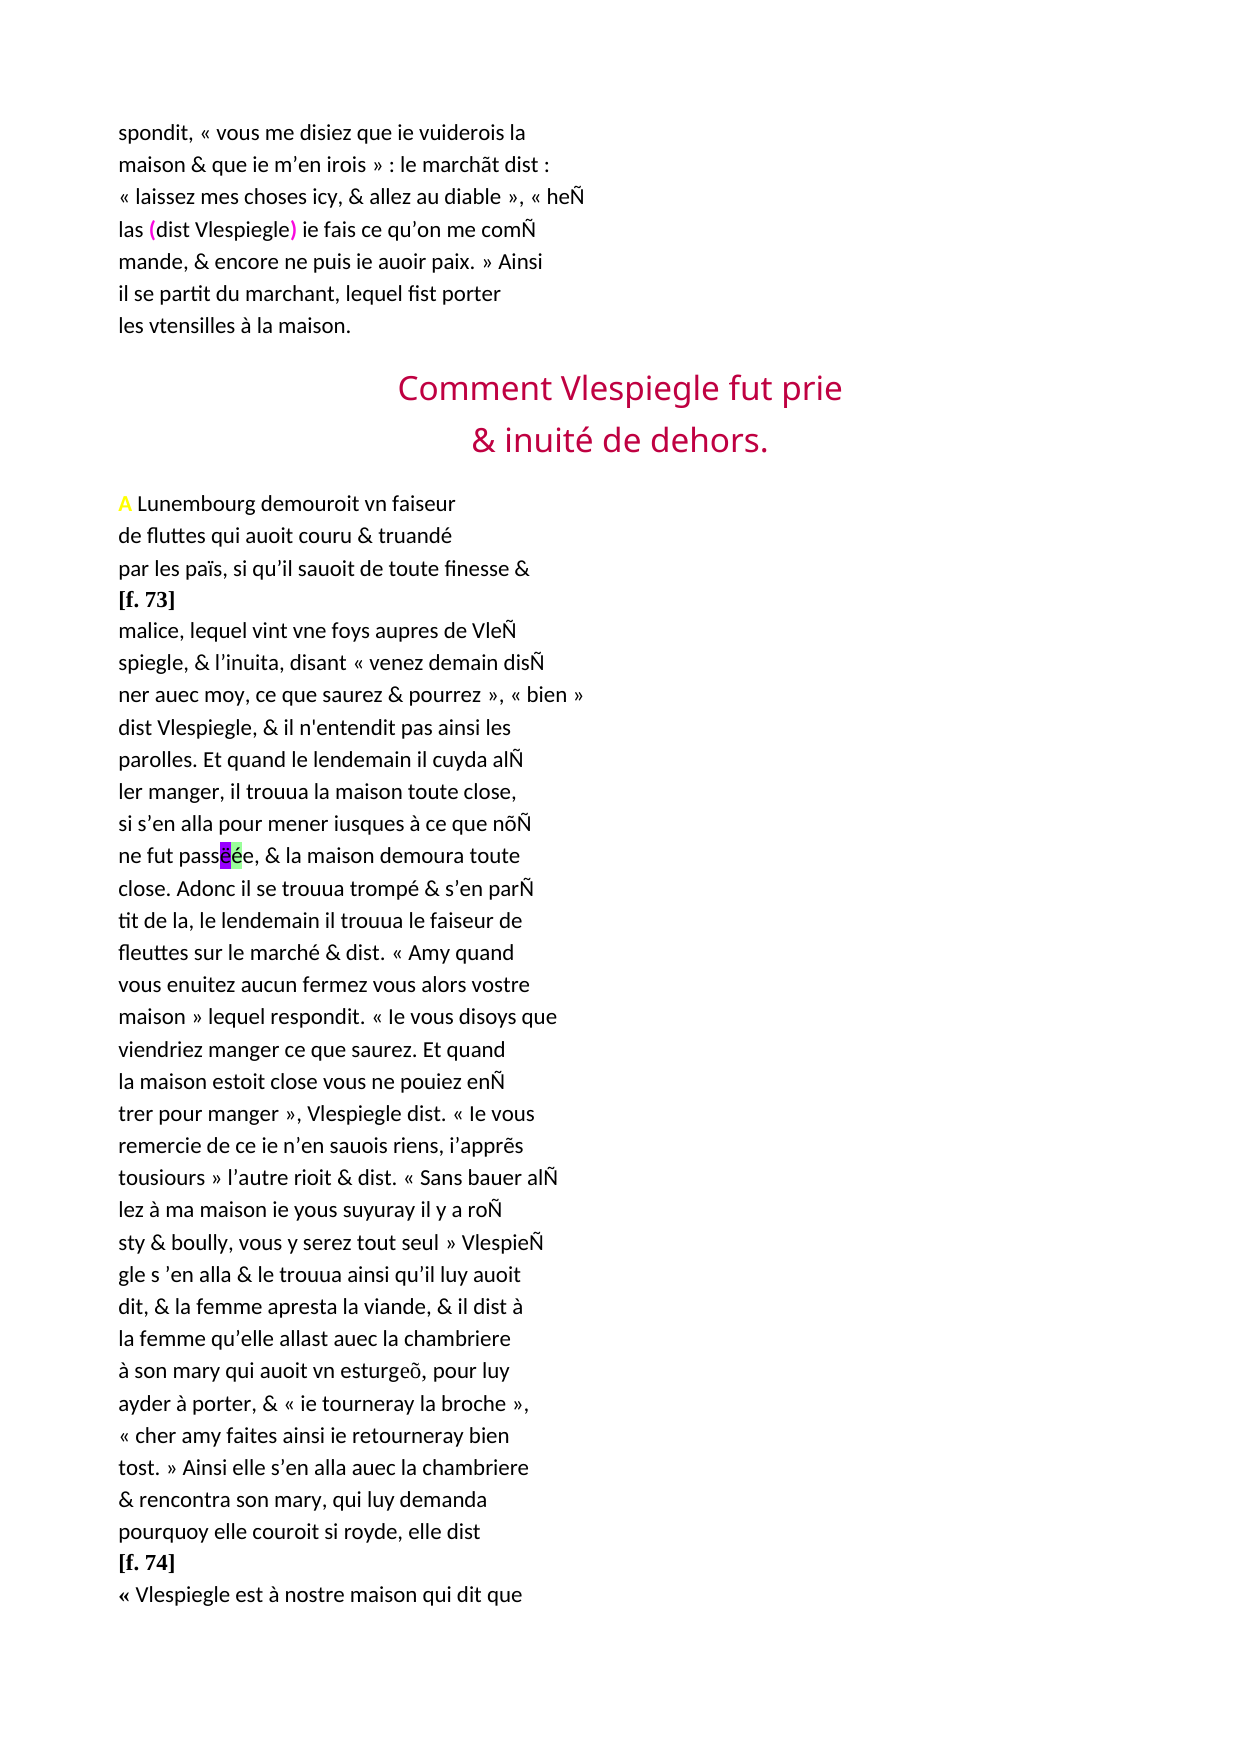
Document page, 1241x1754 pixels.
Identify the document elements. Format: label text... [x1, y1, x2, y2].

text Comment Vlespiegle fut prie & inuité de dehors. [118, 364, 1122, 462]
text spondit, « vous me disiez que ie vuiderois la maison & que ie m’en irois » : le marchãt dist : « laissez mes choses icy, & allez au diable », « heÑ las (dist Vlespiegle) ie fais ce qu’on me comÑ mande, & encore ne puis ie auoir paix. » Ainsi il se partit du marchant, lequel fist porter les vtensilles à la maison. [118, 118, 1122, 339]
text A Lunembourg demouroit vn faiseur de fluttes qui auoit couru & truandé par les païs, si qu’il sauoit de toute finesse & [f. 73] malice, lequel vint vne foys aupres de VleÑ spiegle, & l’inuita, disant « venez demain disÑ ner auec moy, ce que saurez & pourrez », « bien » dist Vlespiegle, & il n'entendit pas ainsi les parolles. Et quand le lendemain il cuyda alÑ ler manger, il trouua la maison toute close, si s’en alla pour mener iusques à ce que nõÑ ne fut passëée, & la maison demoura toute close. Adonc il se trouua trompé & s’en parÑ tit de la, le lendemain il trouua le faiseur de fleuttes sur le marché & dist. « Amy quand vous enuitez aucun fermez vous alors vostre maison » lequel respondit. « Ie vous disoys que viendriez manger ce que saurez. Et quand la maison estoit close vous ne pouiez enÑ trer pour manger », Vlespiegle dist. « Ie vous remercie de ce ie n’en sauois riens, i’apprẽs tousiours » l’autre rioit & dist. « Sans bauer alÑ lez à ma maison ie yous suyuray il y a roÑ sty & boully, vous y serez tout seul » VlespieÑ gle s ’en alla & le trouua ainsi qu’il luy auoit dit, & la femme apresta la viande, & il dist à la femme qu’elle allast auec la chambriere à son mary qui auoit vn esturgeõ, pour luy ayder à porter, & « ie tourneray la broche », « cher amy faites ainsi ie retourneray bien tost. » Ainsi elle s’en alla auec la chambriere & rencontra son mary, qui luy demanda pourquoy elle couroit si royde, elle dist [f. 74] « Vlespiegle est à nostre maison qui dit que [118, 489, 1122, 1608]
